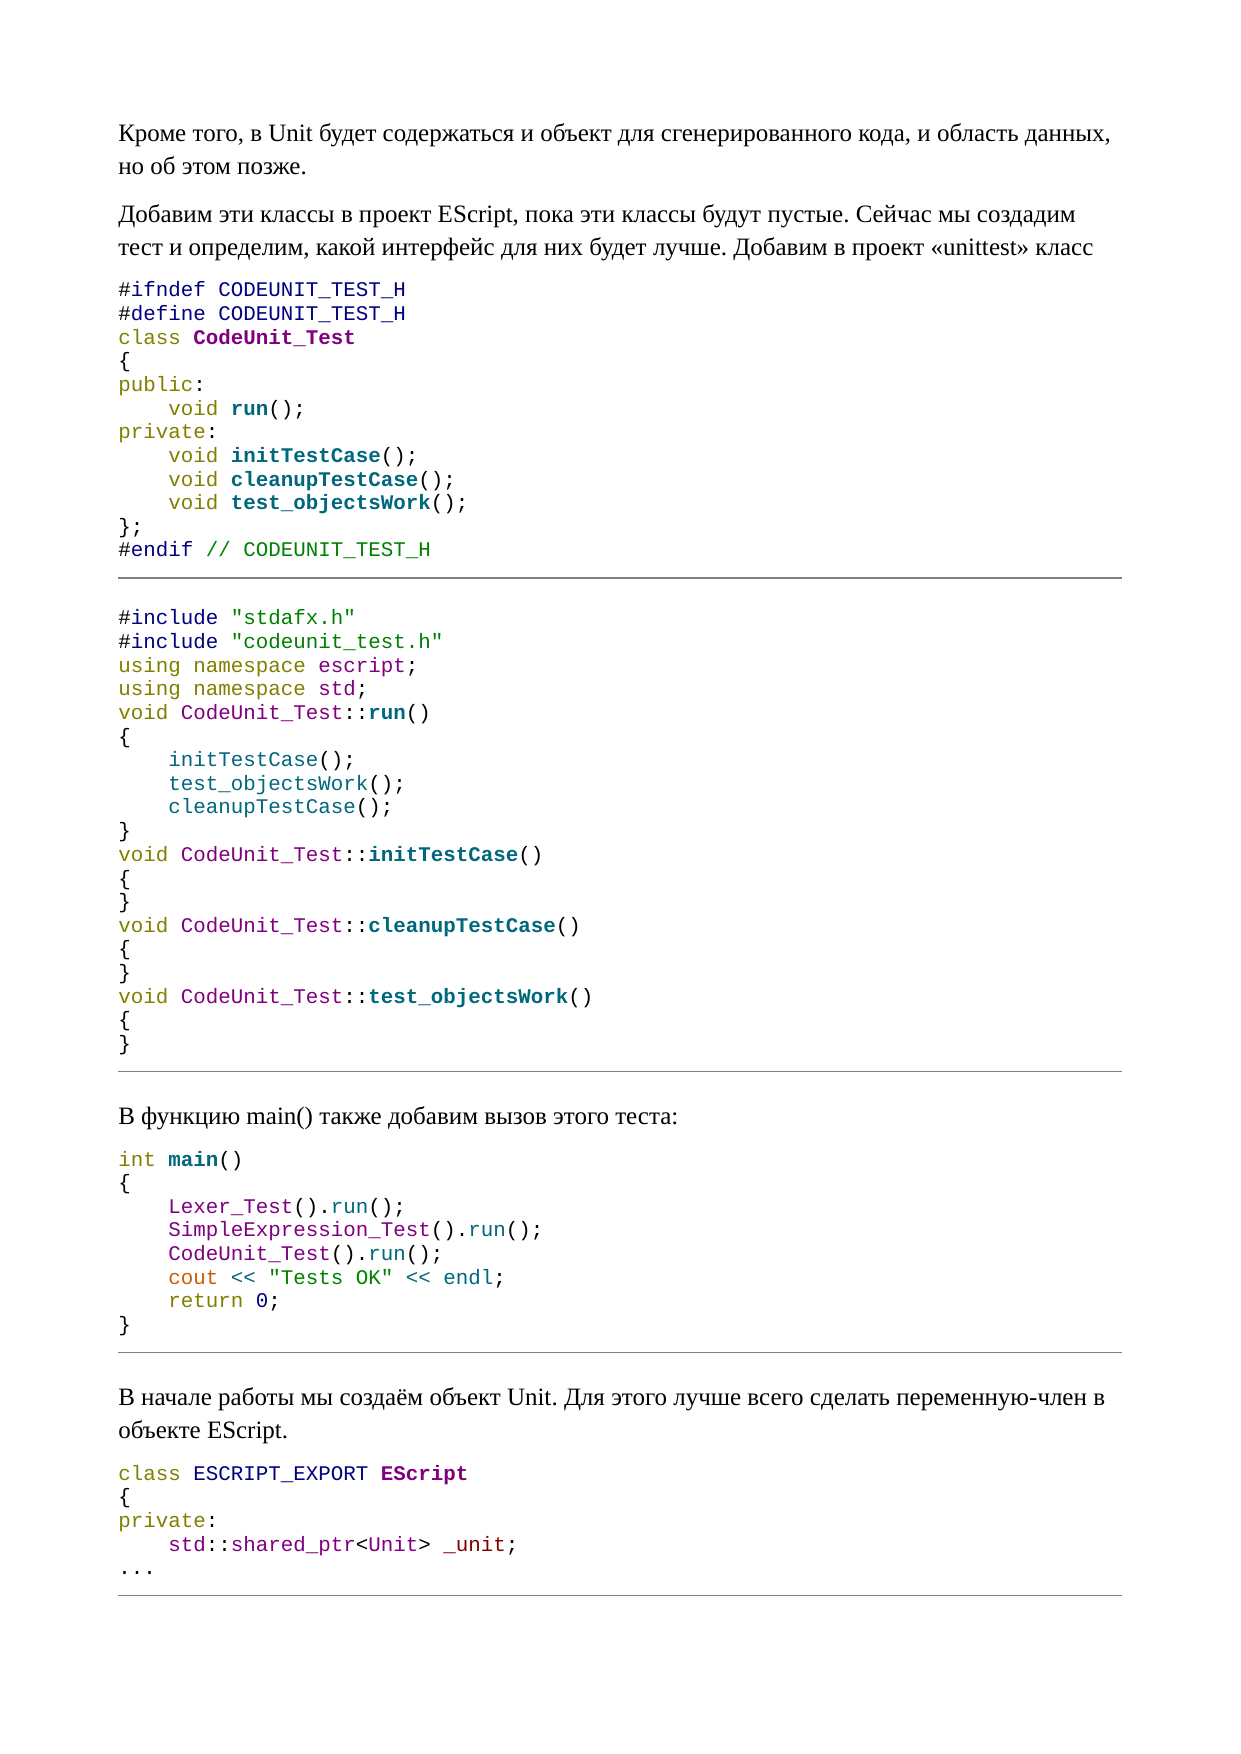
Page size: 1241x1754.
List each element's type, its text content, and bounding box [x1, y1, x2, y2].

text void CodeUnit_Test::cleanupTestCase() [118, 915, 1122, 938]
text void CodeUnit_Test::test_objectsWork() [118, 986, 1122, 1009]
text private: [118, 421, 1122, 445]
text void run(); [118, 398, 1122, 421]
text public: [118, 374, 1122, 398]
text } [118, 1314, 1122, 1338]
text { [118, 726, 1122, 749]
text void CodeUnit_Test::run() [118, 702, 1122, 726]
text } [118, 891, 1122, 915]
text Добавим эти классы в проект EScript, пока эти классы будут пустые. Сейчас мы создадим тест и определим, какой интерфейс для них будет лучше. Добавим в проект «unittest» класс [118, 199, 1122, 261]
text } [118, 962, 1122, 986]
text using namespace escript; [118, 655, 1122, 678]
text using namespace std; [118, 678, 1122, 702]
text private: [118, 1510, 1122, 1533]
text Кроме того, в Unit будет содержаться и объект для сгенерированного кода, и область данных, но об этом позже. [118, 118, 1122, 180]
text void initTestCase(); [118, 445, 1122, 468]
text { [118, 350, 1122, 374]
text } [118, 820, 1122, 844]
text В начале работы мы создаём объект Unit. Для этого лучше всего сделать переменную-член в объекте EScript. [118, 1382, 1122, 1444]
text SimpleExpression_Test().run(); [118, 1219, 1122, 1243]
text #include "stdafx.h" [118, 607, 1122, 631]
text std::shared_ptr<Unit> _unit; [118, 1533, 1122, 1557]
text initTestCase(); [118, 749, 1122, 773]
text void CodeUnit_Test::initTestCase() [118, 844, 1122, 867]
text #ifndef CODEUNIT_TEST_H [118, 279, 1122, 303]
text cout << "Tests OK" << endl; [118, 1267, 1122, 1290]
text { [118, 1172, 1122, 1196]
text #include "codeunit_test.h" [118, 631, 1122, 655]
text { [118, 938, 1122, 962]
text { [118, 1009, 1122, 1033]
text int main() [118, 1148, 1122, 1172]
text void test_objectsWork(); [118, 492, 1122, 516]
text } [118, 1033, 1122, 1057]
text }; [118, 516, 1122, 539]
text class ESCRIPT_EXPORT EScript [118, 1463, 1122, 1486]
text CodeUnit_Test().run(); [118, 1243, 1122, 1267]
text return 0; [118, 1290, 1122, 1314]
text #define CODEUNIT_TEST_H [118, 303, 1122, 327]
text В функцию main() также добавим вызов этого теста: [118, 1101, 1122, 1130]
text #endif // CODEUNIT_TEST_H [118, 539, 1122, 563]
text cleanupTestCase(); [118, 797, 1122, 820]
text void cleanupTestCase(); [118, 468, 1122, 492]
text test_objectsWork(); [118, 773, 1122, 797]
text class CodeUnit_Test [118, 327, 1122, 350]
text { [118, 867, 1122, 891]
text { [118, 1486, 1122, 1510]
text ... [118, 1557, 1122, 1581]
text Lexer_Test().run(); [118, 1196, 1122, 1219]
